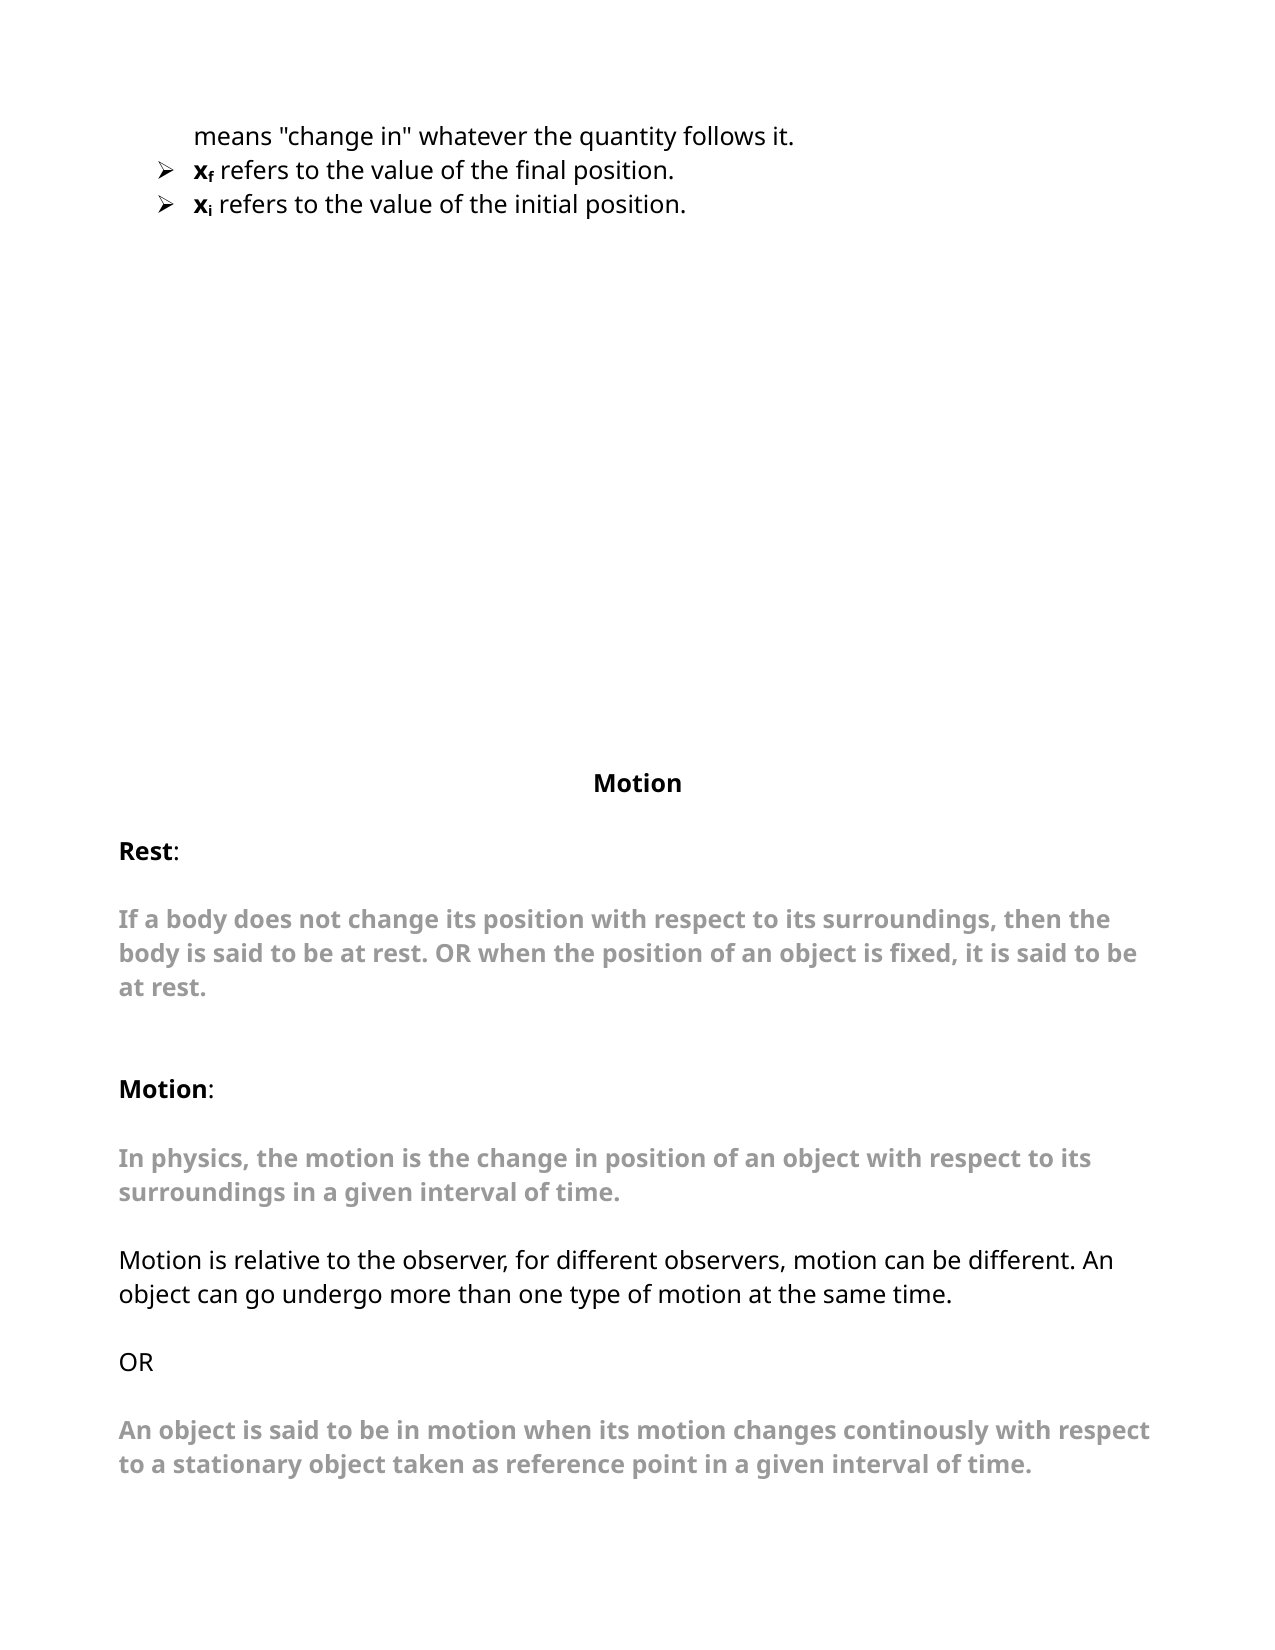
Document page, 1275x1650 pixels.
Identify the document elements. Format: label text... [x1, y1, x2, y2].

text In physics, the motion is the change in position of an object with respect to its surroundings in a given interval of time. [118, 1140, 1157, 1208]
text If a body does not change its position with respect to its surroundings, then the body is said to be at rest. OR when the position of an object is fixed, it is said to be at rest. [118, 902, 1157, 1004]
list xi refers to the value of the initial position. [156, 186, 1157, 221]
text Motion [118, 766, 1157, 799]
list xf refers to the value of the final position. [156, 152, 1157, 186]
text Motion is relative to the observer, for different observers, motion can be different. An object can go undergo more than one type of motion at the same time. [118, 1242, 1157, 1311]
text An object is said to be in motion when its motion changes continously with respect to a stationary object taken as reference point in a given interval of time. [118, 1413, 1157, 1481]
text Motion: [118, 1072, 1157, 1106]
text Rest: [118, 834, 1157, 868]
text OR [118, 1344, 1157, 1379]
list means "change in" whatever the quantity follows it. [156, 118, 1157, 152]
